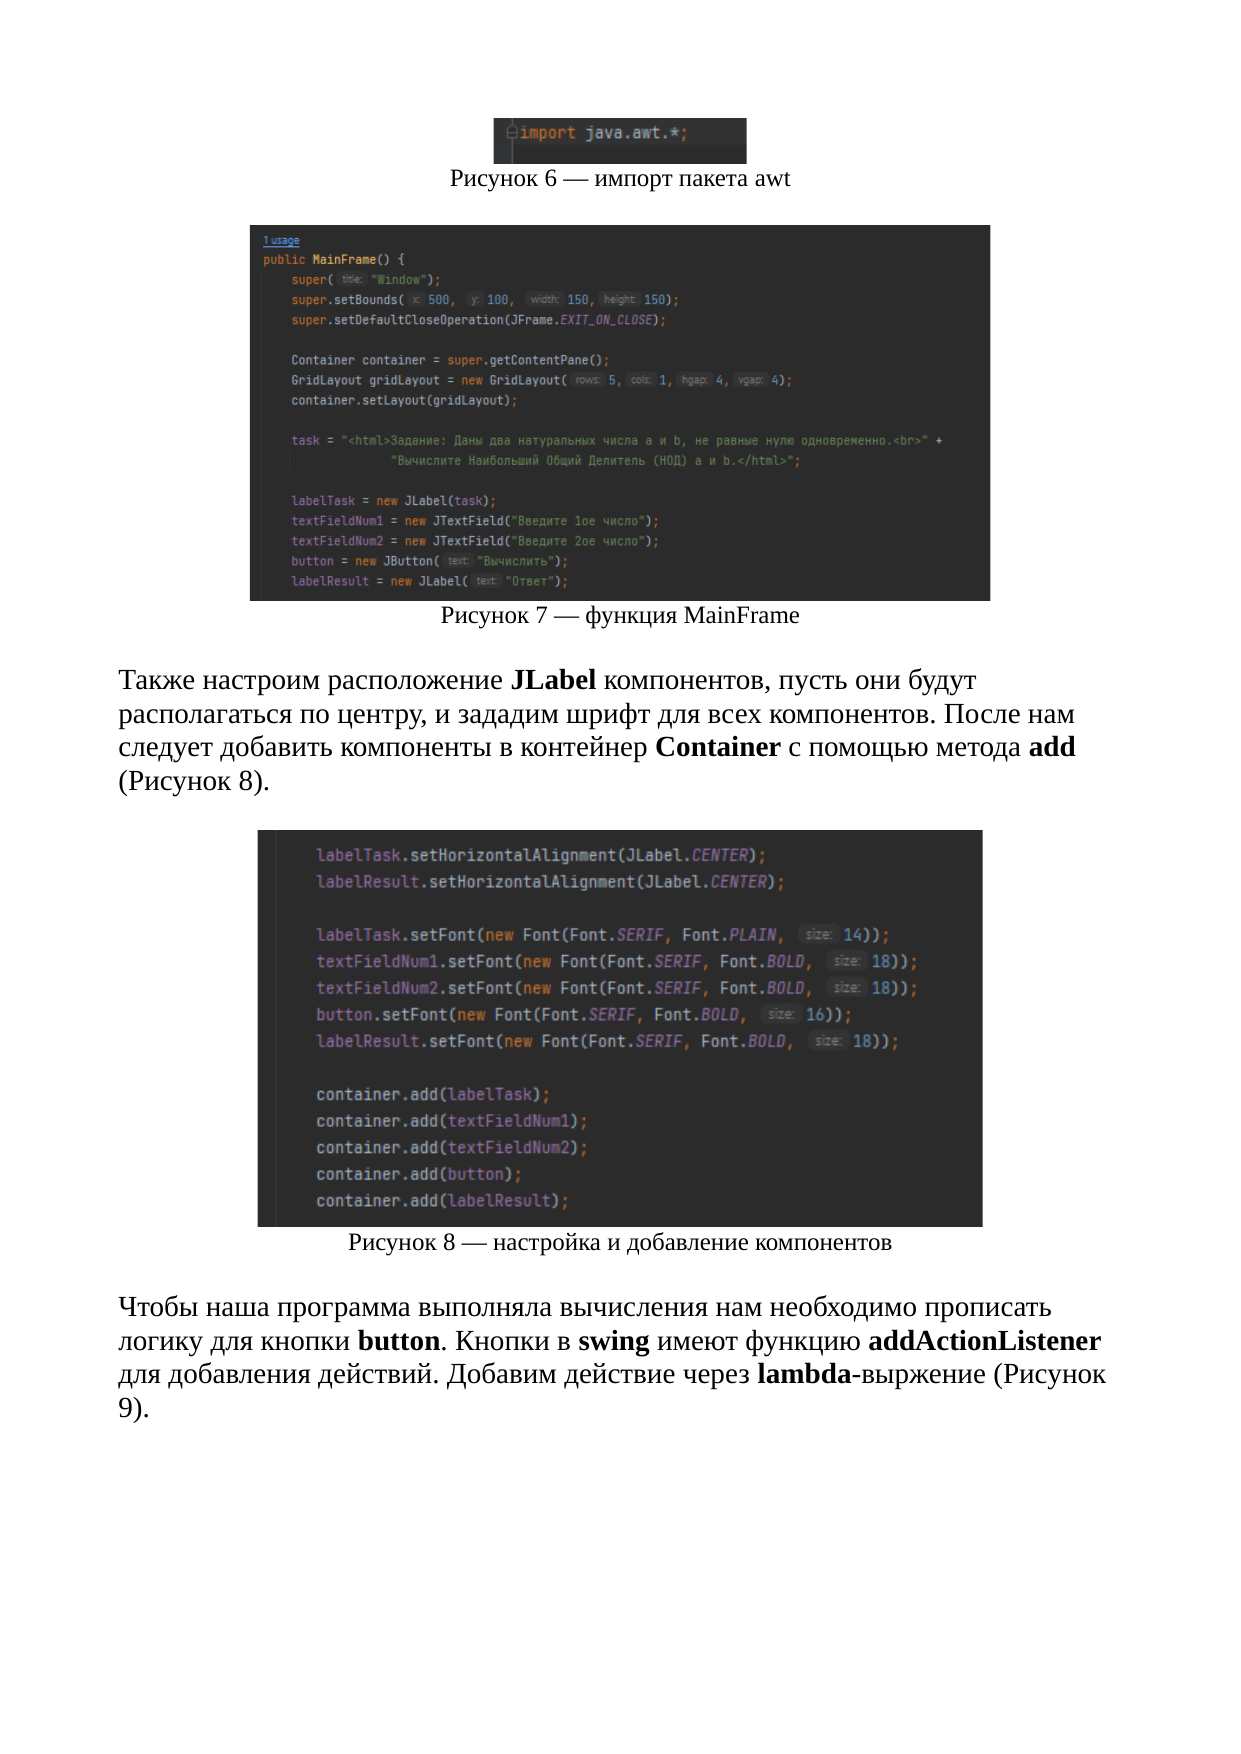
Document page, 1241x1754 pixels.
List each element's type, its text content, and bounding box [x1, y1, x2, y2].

picture [493, 118, 747, 164]
text Рисунок 7 — функция MainFrame [118, 226, 1122, 629]
text Рисунок 6 — импорт пакета awt [118, 118, 1122, 192]
text Чтобы наша программа выполняла вычисления нам необходимо прописать логику для кнопки button. Кнопки в swing имеют функцию addActionListener для добавления действий. Добавим действие через lambda-выржение (Рисунок 9). [118, 1289, 1122, 1423]
picture [249, 225, 991, 601]
picture [257, 830, 983, 1227]
text Рисунок 8 — настройка и добавление компонентов [118, 830, 1122, 1256]
text Также настроим расположение JLabel компонентов, пусть они будут располагаться по центру, и зададим шрифт для всех компонентов. После нам следует добавить компоненты в контейнер Container с помощью метода add (Рисунок 8). [118, 662, 1122, 797]
